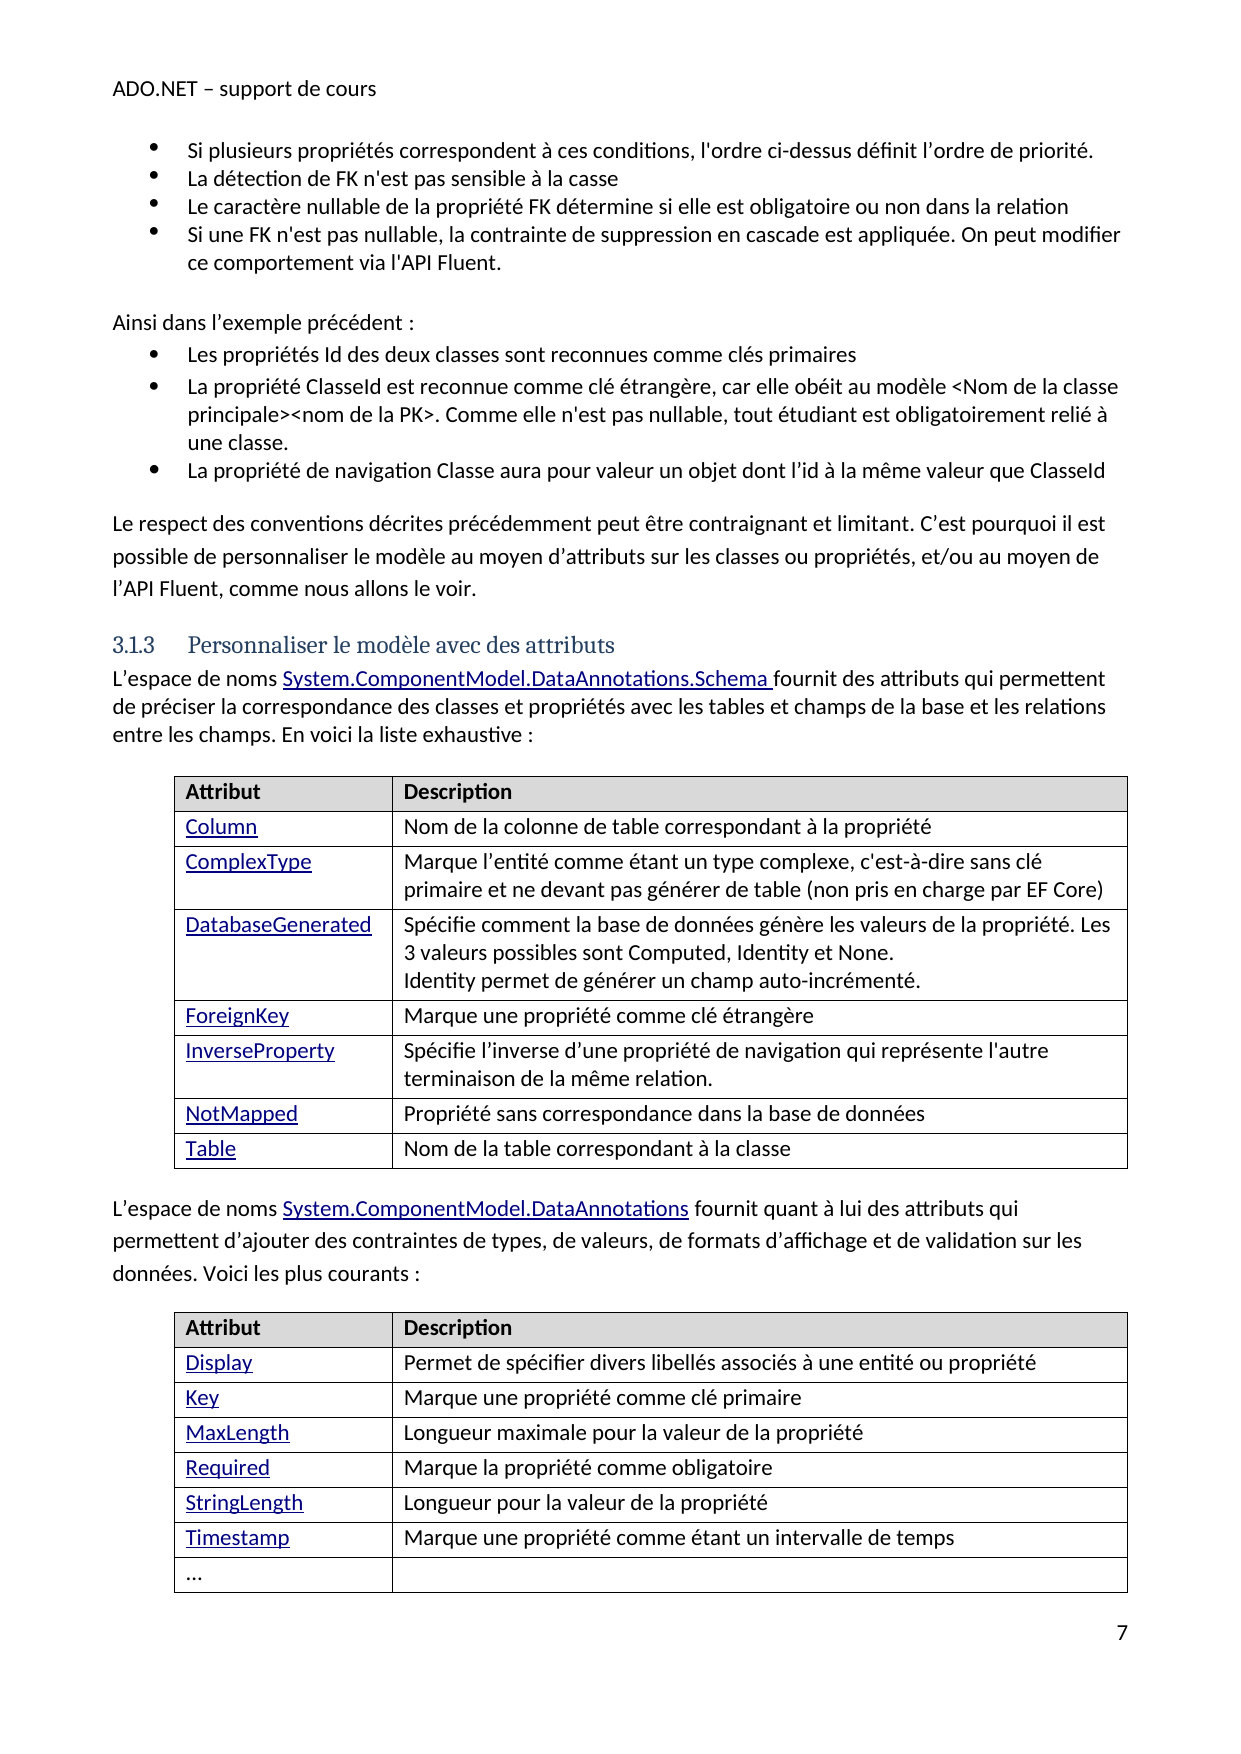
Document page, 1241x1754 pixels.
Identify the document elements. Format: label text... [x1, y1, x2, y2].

table_cell Display [175, 1348, 392, 1382]
table_header Description [393, 777, 1127, 811]
table_cell StringLength [175, 1488, 392, 1522]
table_cell InverseProperty [175, 1036, 392, 1098]
table_cell ... [175, 1558, 392, 1592]
list Si plusieurs propriétés correspondent à ces conditions, l'ordre ci-dessus définit l’ordre de priorité. [150, 136, 1128, 164]
table_cell Permet de spécifier divers libellés associés à une entité ou propriété [393, 1348, 1127, 1382]
text L’espace de noms System.ComponentModel.DataAnnotations.Schema fournit des attributs qui permettent de préciser la correspondance des classes et propriétés avec les tables et champs de la base et les relations entre les champs. En voici la liste exhaustive : [112, 664, 1128, 748]
table_cell Spécifie comment la base de données génère les valeurs de la propriété. Les 3 valeurs possibles sont Computed, Identity et None. Identity permet de générer un champ auto-incrémenté. [393, 910, 1127, 1000]
table_cell Spécifie l’inverse d’une propriété de navigation qui représente l'autre terminaison de la même relation. [393, 1036, 1127, 1098]
table_cell NotMapped [175, 1099, 392, 1133]
table_header Attribut [175, 1313, 392, 1347]
text L’espace de noms System.ComponentModel.DataAnnotations fournit quant à lui des attributs qui permettent d’ajouter des contraintes de types, de valeurs, de formats d’affichage et de validation sur les données. Voici les plus courants : [112, 1194, 1128, 1287]
list La propriété de navigation Classe aura pour valeur un objet dont l’id à la même valeur que ClasseId [150, 457, 1128, 484]
table_cell Table [175, 1134, 392, 1168]
table_cell DatabaseGenerated [175, 910, 392, 1000]
table_cell ComplexType [175, 847, 392, 909]
table_cell Nom de la table correspondant à la classe [393, 1134, 1127, 1168]
text Ainsi dans l’exemple précédent : [112, 308, 1128, 336]
table_cell Key [175, 1383, 392, 1417]
table_cell Marque l’entité comme étant un type complexe, c'est-à-dire sans clé primaire et ne devant pas générer de table (non pris en charge par EF Core) [393, 847, 1127, 909]
table_cell Column [175, 812, 392, 846]
table_cell Longueur pour la valeur de la propriété [393, 1488, 1127, 1522]
list Les propriétés Id des deux classes sont reconnues comme clés primaires [150, 340, 1128, 368]
list Le caractère nullable de la propriété FK détermine si elle est obligatoire ou non dans la relation [150, 192, 1128, 220]
table_cell ForeignKey [175, 1001, 392, 1035]
table_cell Nom de la colonne de table correspondant à la propriété [393, 812, 1127, 846]
list La propriété ClasseId est reconnue comme clé étrangère, car elle obéit au modèle <Nom de la classe principale><nom de la PK>. Comme elle n'est pas nullable, tout étudiant est obligatoirement relié à une classe. [150, 372, 1128, 457]
table_cell Longueur maximale pour la valeur de la propriété [393, 1418, 1127, 1452]
subtitle Personnaliser le modèle avec des attributs [112, 631, 1128, 660]
table_cell Marque la propriété comme obligatoire [393, 1453, 1127, 1487]
table_cell Marque une propriété comme clé primaire [393, 1383, 1127, 1417]
table_cell Timestamp [175, 1523, 392, 1557]
table_header Description [393, 1313, 1127, 1347]
list La détection de FK n'est pas sensible à la casse [150, 164, 1128, 192]
list Si une FK n'est pas nullable, la contrainte de suppression en cascade est appliquée. On peut modifier ce comportement via l'API Fluent. [150, 220, 1128, 276]
table_cell Marque une propriété comme étant un intervalle de temps [393, 1523, 1127, 1557]
table_cell [393, 1558, 1127, 1592]
table_cell Propriété sans correspondance dans la base de données [393, 1099, 1127, 1133]
table_cell Marque une propriété comme clé étrangère [393, 1001, 1127, 1035]
table_cell MaxLength [175, 1418, 392, 1452]
table_header Attribut [175, 777, 392, 811]
table_cell Required [175, 1453, 392, 1487]
text Le respect des conventions décrites précédemment peut être contraignant et limitant. C’est pourquoi il est possible de personnaliser le modèle au moyen d’attributs sur les classes ou propriétés, et/ou au moyen de l’API Fluent, comme nous allons le voir. [112, 509, 1128, 602]
